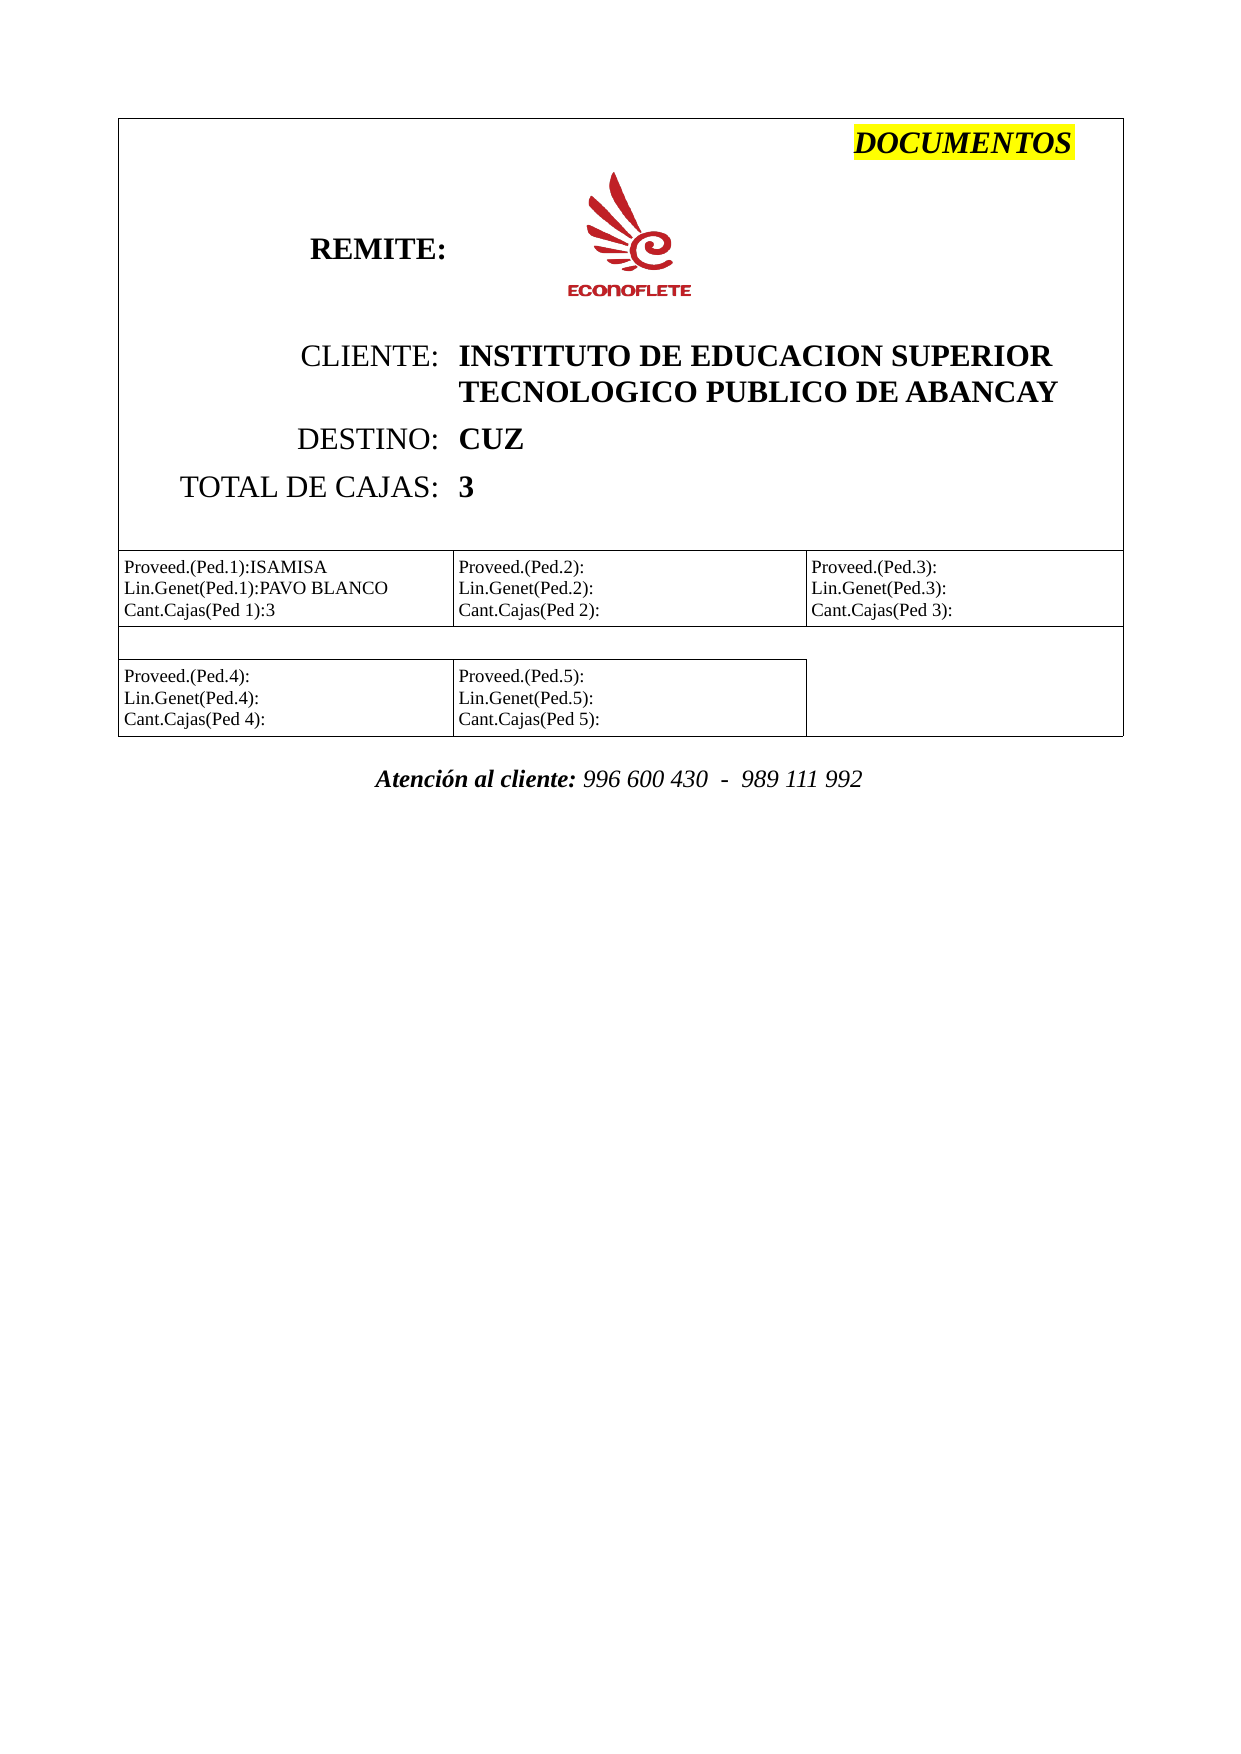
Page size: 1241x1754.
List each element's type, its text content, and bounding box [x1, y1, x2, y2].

table_cell CUZ [453, 415, 806, 462]
table_cell [453, 166, 806, 332]
table_cell CLIENTE: [119, 332, 453, 415]
table_cell Proveed.(Ped.3): Lin.Genet(Ped.3): Cant.Cajas(Ped 3): [807, 551, 1123, 626]
table_cell [806, 510, 1123, 550]
table_cell Proveed.(Ped.4): Lin.Genet(Ped.4): Cant.Cajas(Ped 4): [119, 660, 453, 736]
table_cell [806, 166, 1123, 332]
table_cell Proveed.(Ped.1):ISAMISA Lin.Genet(Ped.1):PAVO BLANCO Cant.Cajas(Ped 1):3 [119, 551, 453, 626]
table_cell REMITE: [119, 166, 453, 332]
table_cell [119, 627, 453, 659]
table_cell [453, 627, 806, 659]
table_cell [806, 627, 1123, 659]
table_cell [119, 510, 453, 550]
picture [552, 171, 707, 297]
table_header DOCUMENTOS [806, 119, 1123, 166]
table_header [453, 119, 806, 166]
table_cell [453, 510, 806, 550]
table_cell Proveed.(Ped.5): Lin.Genet(Ped.5): Cant.Cajas(Ped 5): [454, 660, 806, 736]
table_header [119, 119, 453, 166]
table_cell [806, 415, 1123, 462]
table_cell [807, 659, 1123, 736]
table_cell DESTINO: [119, 415, 453, 462]
table_cell TOTAL DE CAJAS: [119, 462, 453, 510]
text Atención al cliente: 996 600 430 - 989 111 992 [118, 764, 1122, 793]
table_cell Proveed.(Ped.2): Lin.Genet(Ped.2): Cant.Cajas(Ped 2): [454, 551, 806, 626]
table_cell INSTITUTO DE EDUCACION SUPERIOR TECNOLOGICO PUBLICO DE ABANCAY [453, 332, 1123, 415]
table_cell 3 [453, 462, 1123, 510]
